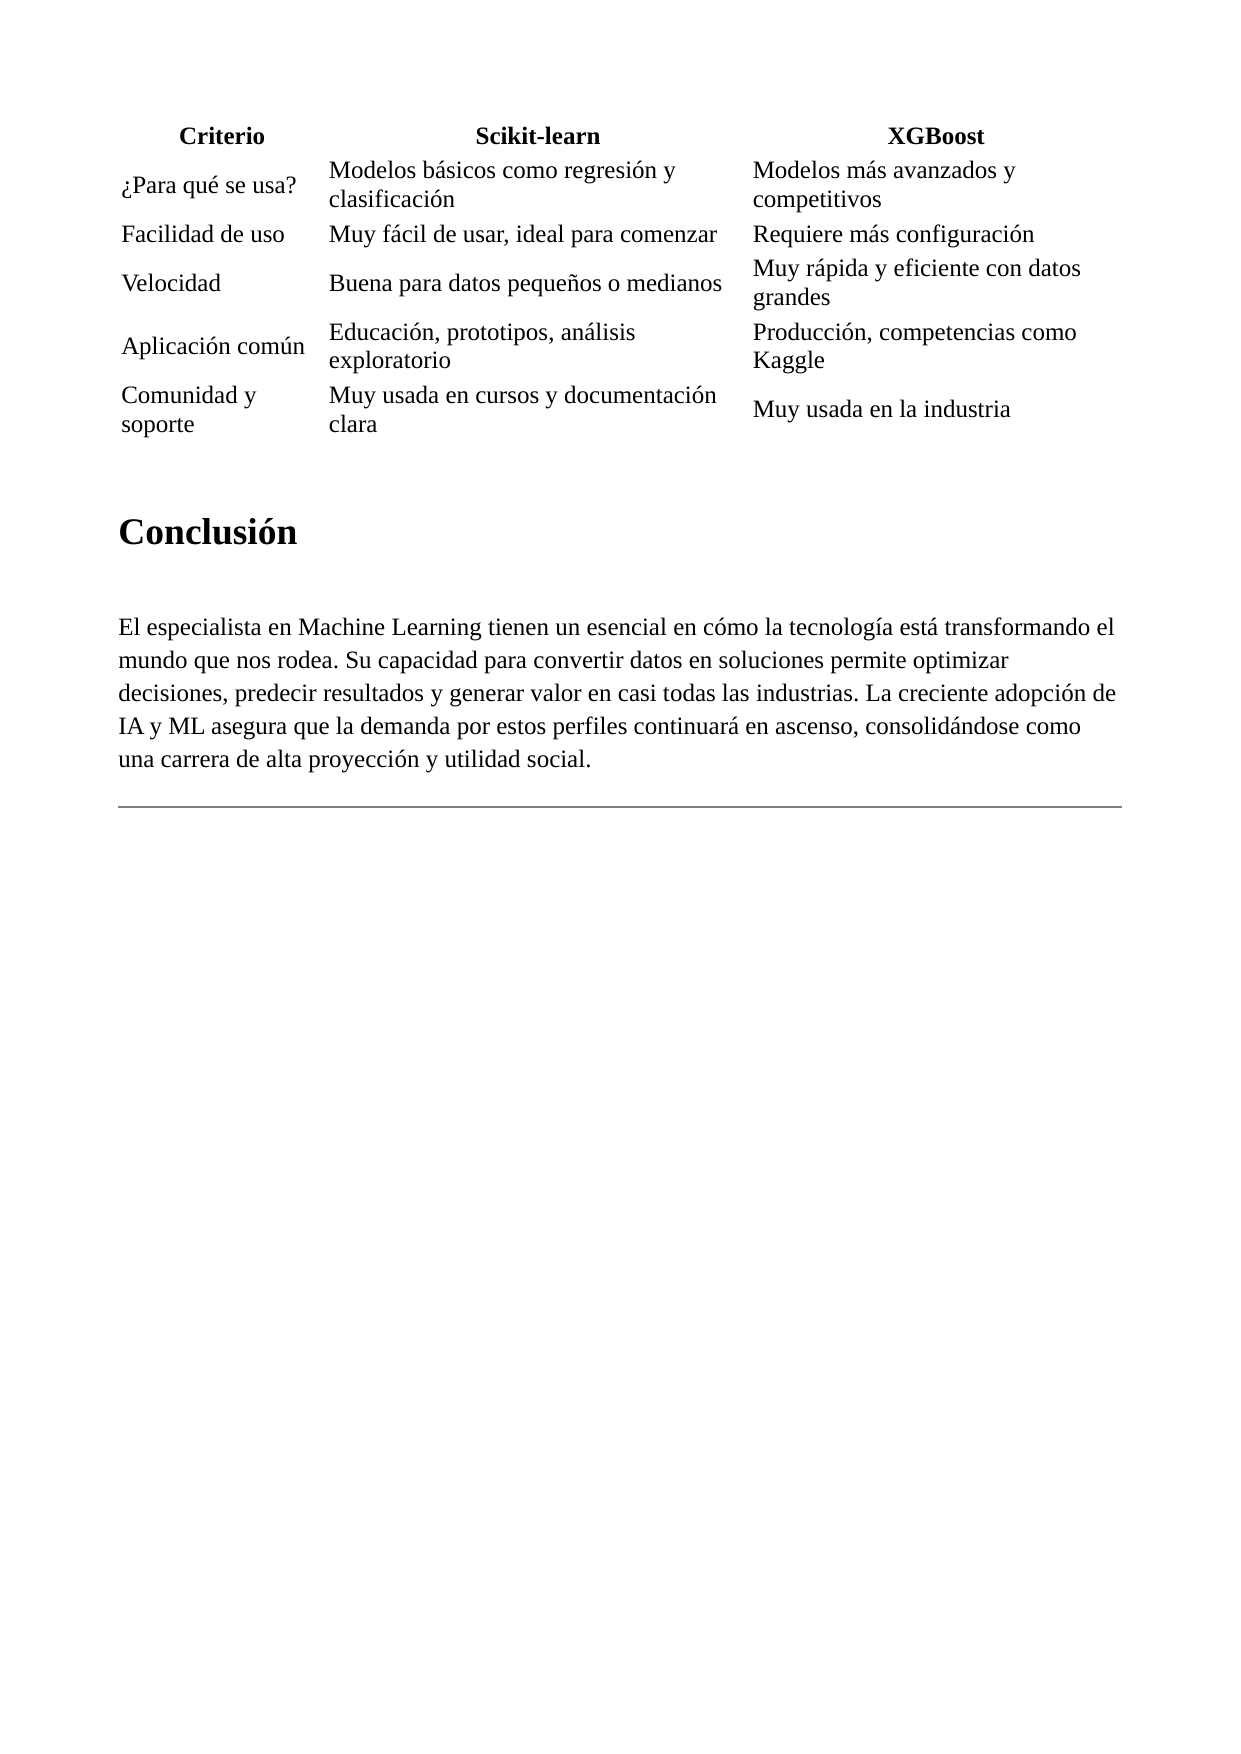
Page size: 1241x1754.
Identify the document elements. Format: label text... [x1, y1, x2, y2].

table_cell Velocidad [118, 251, 326, 314]
table_cell Producción, competencias como Kaggle [750, 314, 1122, 377]
table_cell Buena para datos pequeños o medianos [326, 251, 750, 314]
table_cell Muy usada en la industria [750, 377, 1122, 441]
table_cell Aplicación común [118, 314, 326, 377]
text El especialista en Machine Learning tienen un esencial en cómo la tecnología está transformando el mundo que nos rodea. Su capacidad para convertir datos en soluciones permite optimizar decisiones, predecir resultados y generar valor en casi todas las industrias. La creciente adopción de IA y ML asegura que la demanda por estos perfiles continuará en ascenso, consolidándose como una carrera de alta proyección y utilidad social. [118, 612, 1122, 773]
table_cell Muy fácil de usar, ideal para comenzar [326, 216, 750, 251]
subtitle Conclusión [118, 509, 1122, 552]
table_header Criterio [118, 118, 326, 153]
table_cell Requiere más configuración [750, 216, 1122, 251]
table_cell Facilidad de uso [118, 216, 326, 251]
table_cell Modelos básicos como regresión y clasificación [326, 153, 750, 216]
table_cell Muy usada en cursos y documentación clara [326, 377, 750, 441]
table_cell Educación, prototipos, análisis exploratorio [326, 314, 750, 377]
table_header Scikit-learn [326, 118, 750, 153]
table_cell ¿Para qué se usa? [118, 153, 326, 216]
table_header XGBoost [750, 118, 1122, 153]
table_cell Comunidad y soporte [118, 377, 326, 441]
table_cell Muy rápida y eficiente con datos grandes [750, 251, 1122, 314]
table_cell Modelos más avanzados y competitivos [750, 153, 1122, 216]
